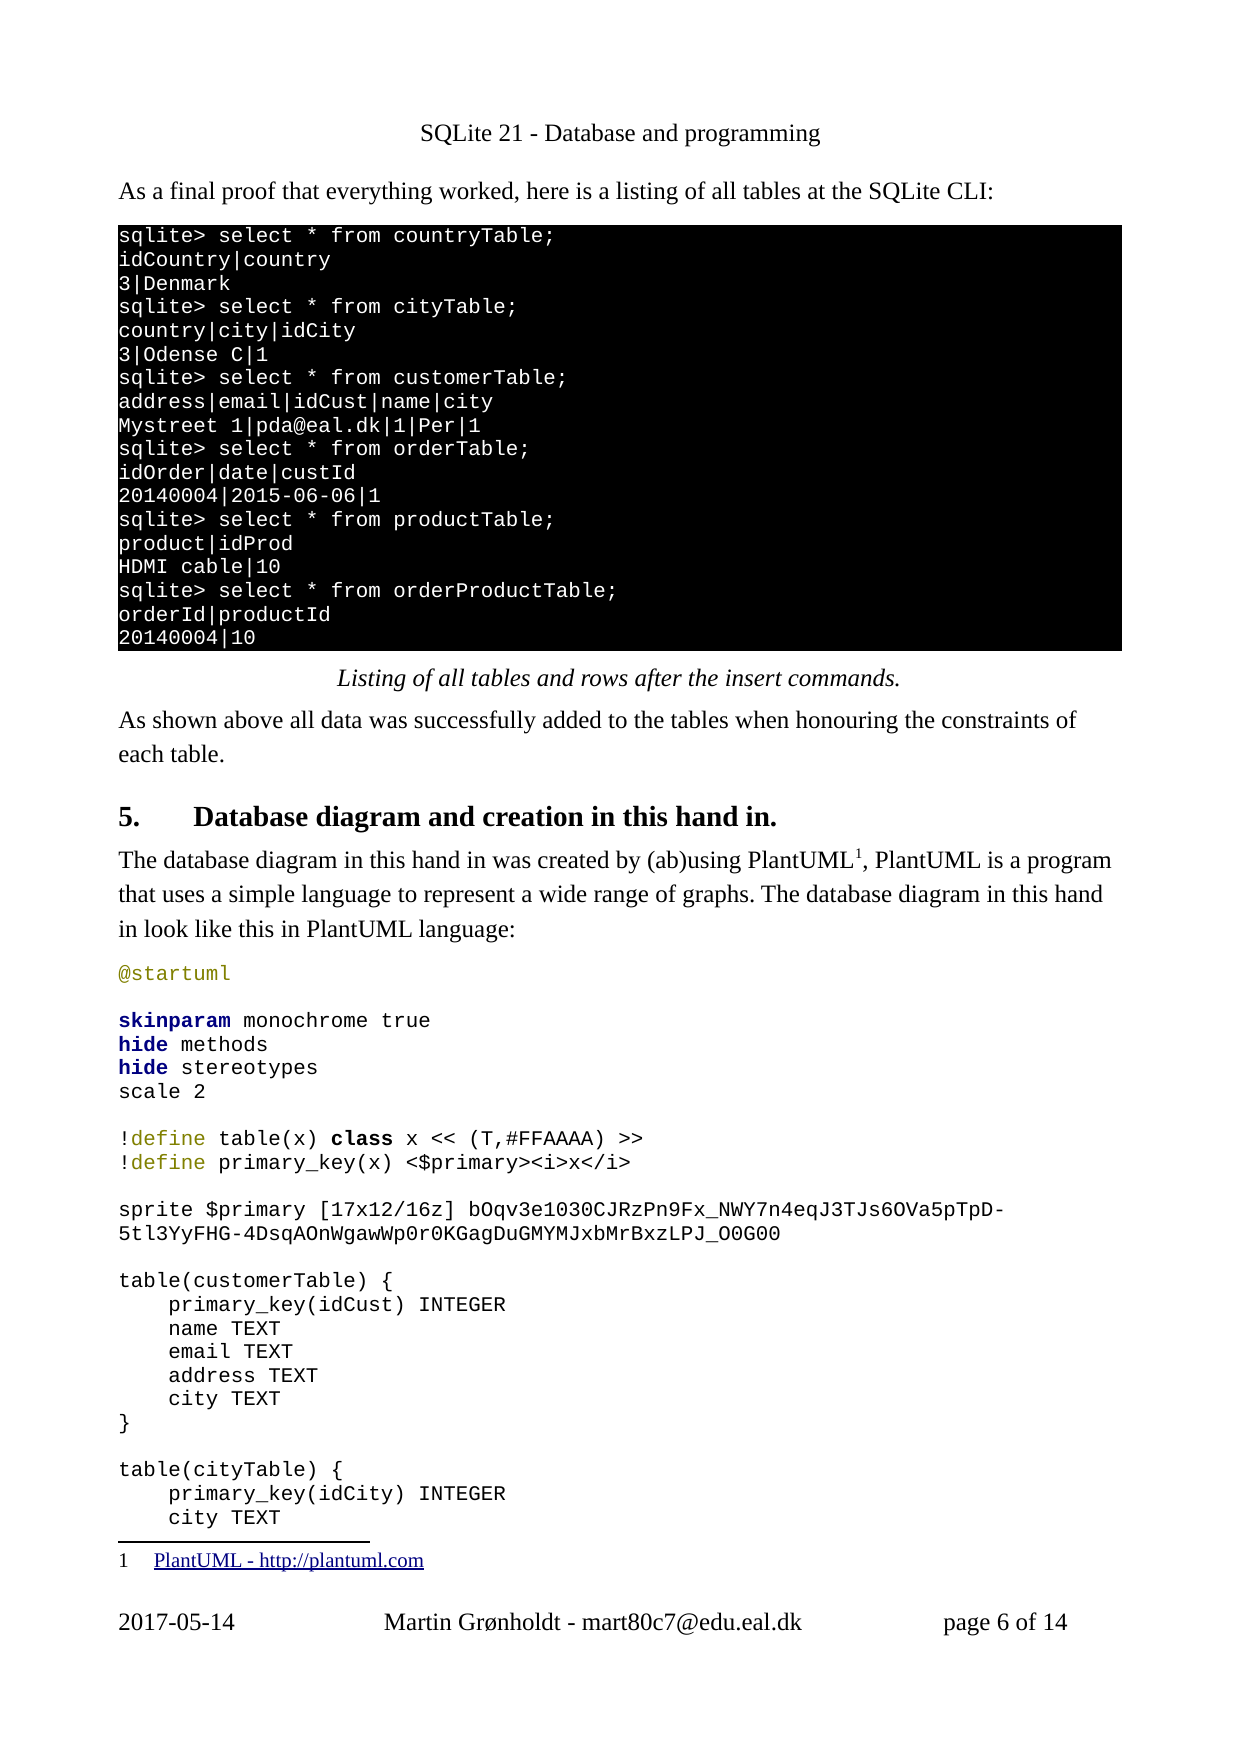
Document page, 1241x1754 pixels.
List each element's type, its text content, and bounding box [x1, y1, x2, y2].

text @startuml [118, 963, 1122, 986]
text The database diagram in this hand in was created by (ab)using PlantUML, PlantUML is a program that uses a simple language to represent a wide range of graphs. The database diagram in this hand in look like this in PlantUML language: [118, 845, 1122, 942]
text !define table(x) class x << (T,#FFAAAA) >> [118, 1128, 1122, 1152]
text email TEXT [118, 1341, 1122, 1365]
text hide methods [118, 1034, 1122, 1057]
text As shown above all data was successfully added to the tables when honouring the constraints of each table. [118, 705, 1122, 768]
text skinparam monochrome true [118, 1010, 1122, 1034]
text Listing of all tables and rows after the insert commands. [118, 663, 1122, 692]
text city TEXT [118, 1507, 1122, 1530]
text city TEXT [118, 1388, 1122, 1412]
text address TEXT [118, 1365, 1122, 1388]
text primary_key(idCity) INTEGER [118, 1483, 1122, 1507]
text sprite $primary [17x12/16z] bOqv3e1030CJRzPn9Fx_NWY7n4eqJ3TJs6OVa5pTpD-5tl3YyFHG-4DsqAOnWgawWp0r0KGagDuGMYMJxbMrBxzLPJ_O0G00 [118, 1199, 1122, 1247]
text primary_key(idCust) INTEGER [118, 1294, 1122, 1317]
subtitle Database diagram and creation in this hand in. [118, 799, 1122, 832]
text scale 2 [118, 1081, 1122, 1105]
text As a final proof that everything worked, here is a listing of all tables at the SQLite CLI: [118, 176, 1122, 205]
text hide stereotypes [118, 1057, 1122, 1081]
text table(customerTable) { [118, 1270, 1122, 1294]
text !define primary_key(x) <$primary><i>x</i> [118, 1152, 1122, 1176]
text table(cityTable) { [118, 1459, 1122, 1483]
text } [118, 1412, 1122, 1436]
text PlantUML - http://plantuml.com [118, 1548, 1122, 1572]
text sqlite> select * from countryTable; idCountry|country 3|Denmark sqlite> select * from cityTable; country|city|idCity 3|Odense C|1 sqlite> select * from customerTable; address|email|idCust|name|city Mystreet 1|pda@eal.dk|1|Per|1 sqlite> select * from orderTable; idOrder|date|custId 20140004|2015-06-06|1 sqlite> select * from productTable; product|idProd HDMI cable|10 sqlite> select * from orderProductTable; orderId|productId 20140004|10 [118, 225, 1122, 651]
text name TEXT [118, 1317, 1122, 1341]
